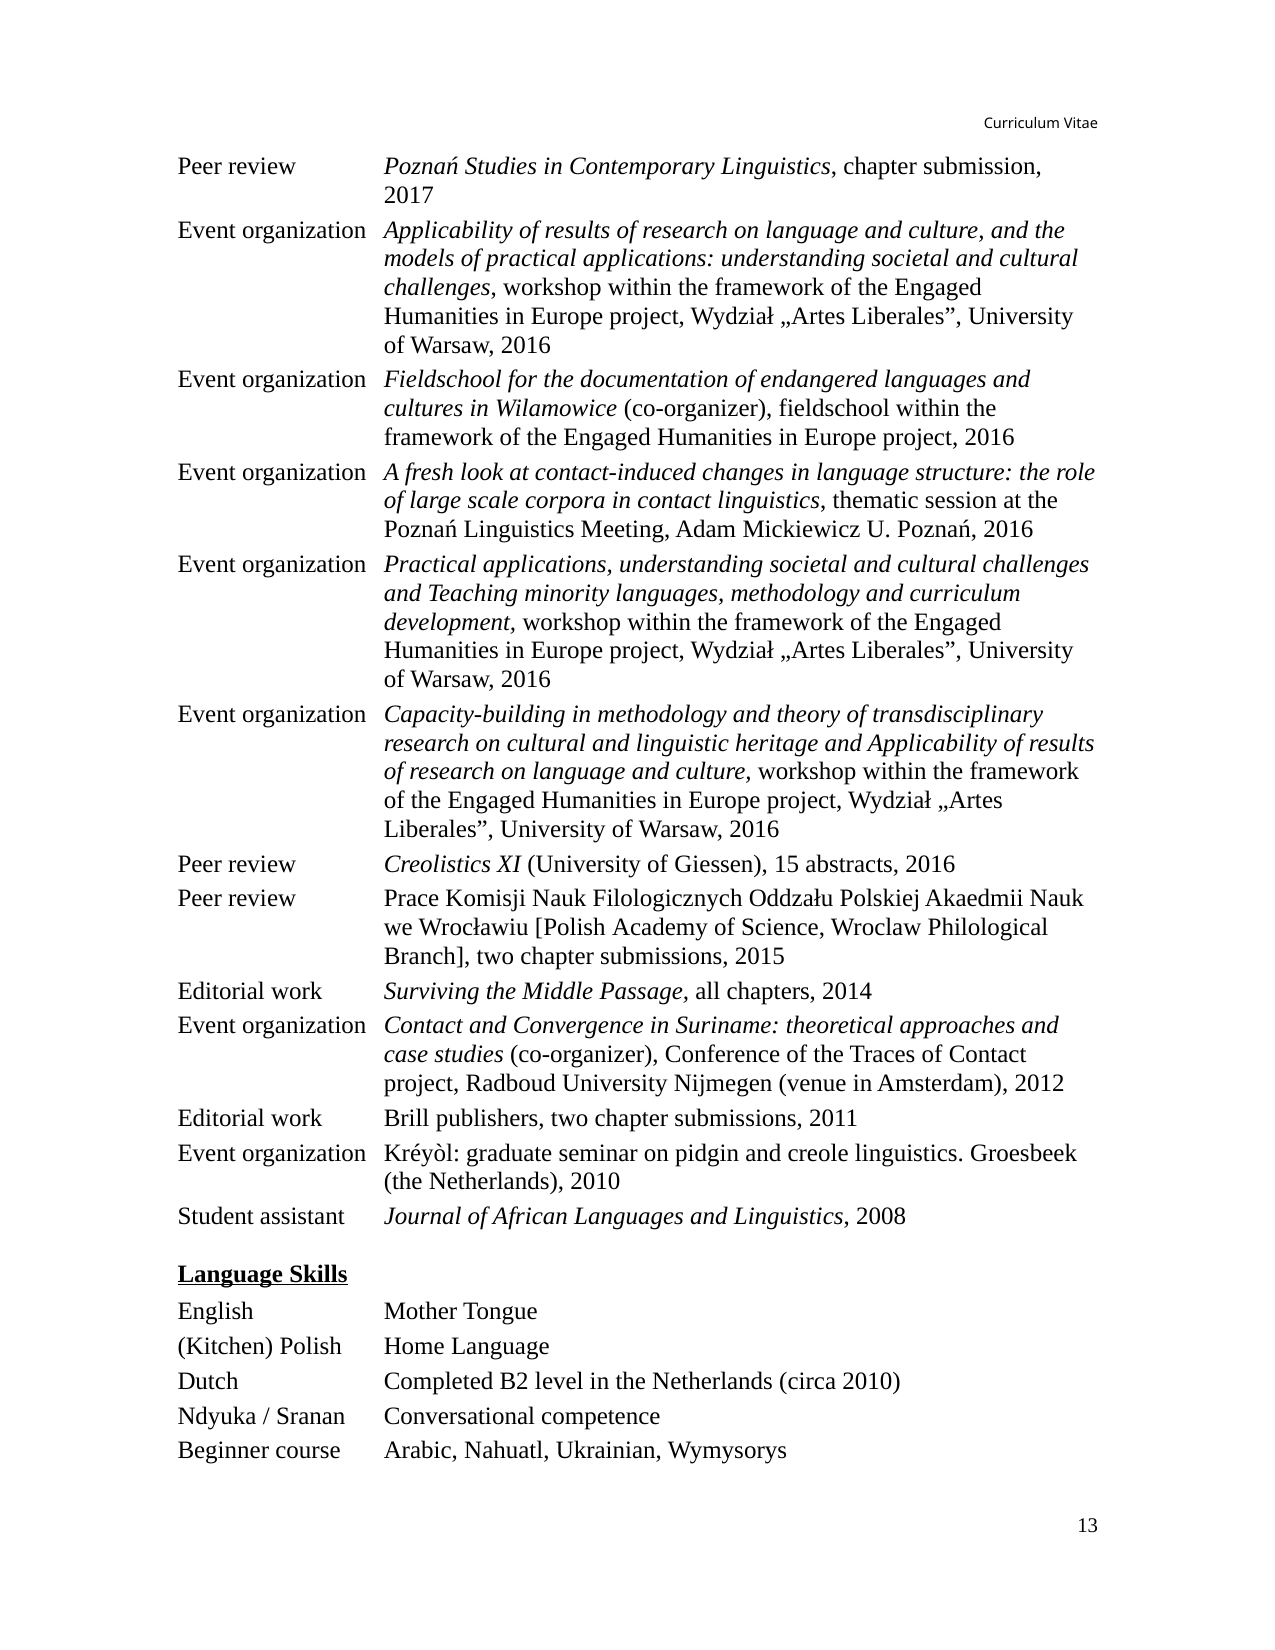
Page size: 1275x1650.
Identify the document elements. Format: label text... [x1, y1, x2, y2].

text Ndyuka / Sranan Conversational competence [177, 1401, 1098, 1429]
text Editorial work Brill publishers, two chapter submissions, 2011 [177, 1103, 1098, 1132]
text Peer review Creolistics XI (University of Giessen), 15 abstracts, 2016 [177, 849, 1098, 877]
text Event organization Kréyòl: graduate seminar on pidgin and creole linguistics. Groesbeek (the Netherlands), 2010 [177, 1138, 1098, 1195]
text Editorial work Surviving the Middle Passage, all chapters, 2014 [177, 976, 1098, 1004]
text Event organization Fieldschool for the documentation of endangered languages and cultures in Wilamowice (co-organizer), fieldschool within the framework of the Engaged Humanities in Europe project, 2016 [177, 364, 1098, 451]
text Event organization Capacity-building in methodology and theory of transdisciplinary research on cultural and linguistic heritage and Applicability of results of research on language and culture, workshop within the framework of the Engaged Humanities in Europe project, Wydział „Artes Liberales”, University of Warsaw, 2016 [177, 699, 1098, 843]
text Beginner course Arabic, Nahuatl, Ukrainian, Wymysorys [177, 1436, 1098, 1464]
text Language Skills [177, 1259, 1098, 1287]
text Event organization Contact and Convergence in Suriname: theoretical approaches and case studies (co-organizer), Conference of the Traces of Contact project, Radboud University Nijmegen (venue in Amsterdam), 2012 [177, 1011, 1098, 1097]
text Student assistant Journal of African Languages and Linguistics, 2008 [177, 1201, 1098, 1230]
text English Mother Tongue [177, 1296, 1098, 1325]
text Peer review Prace Komisji Nauk Filologicznych Oddzału Polskiej Akaedmii Nauk we Wrocławiu [Polish Academy of Science, Wroclaw Philological Branch], two chapter submissions, 2015 [177, 883, 1098, 970]
text (Kitchen) Polish Home Language [177, 1331, 1098, 1360]
text Event organization A fresh look at contact-induced changes in language structure: the role of large scale corpora in contact linguistics, thematic session at the Poznań Linguistics Meeting, Adam Mickiewicz U. Poznań, 2016 [177, 457, 1098, 543]
text Event organization Practical applications, understanding societal and cultural challenges and Teaching minority languages, methodology and curriculum development, workshop within the framework of the Engaged Humanities in Europe project, Wydział „Artes Liberales”, University of Warsaw, 2016 [177, 549, 1098, 693]
text Dutch Completed B2 level in the Netherlands (circa 2010) [177, 1366, 1098, 1395]
text Event organization Applicability of results of research on language and culture, and the models of practical applications: understanding societal and cultural challenges, workshop within the framework of the Engaged Humanities in Europe project, Wydział „Artes Liberales”, University of Warsaw, 2016 [177, 215, 1098, 358]
text Peer review Poznań Studies in Contemporary Linguistics, chapter submission, 2017 [177, 151, 1098, 209]
